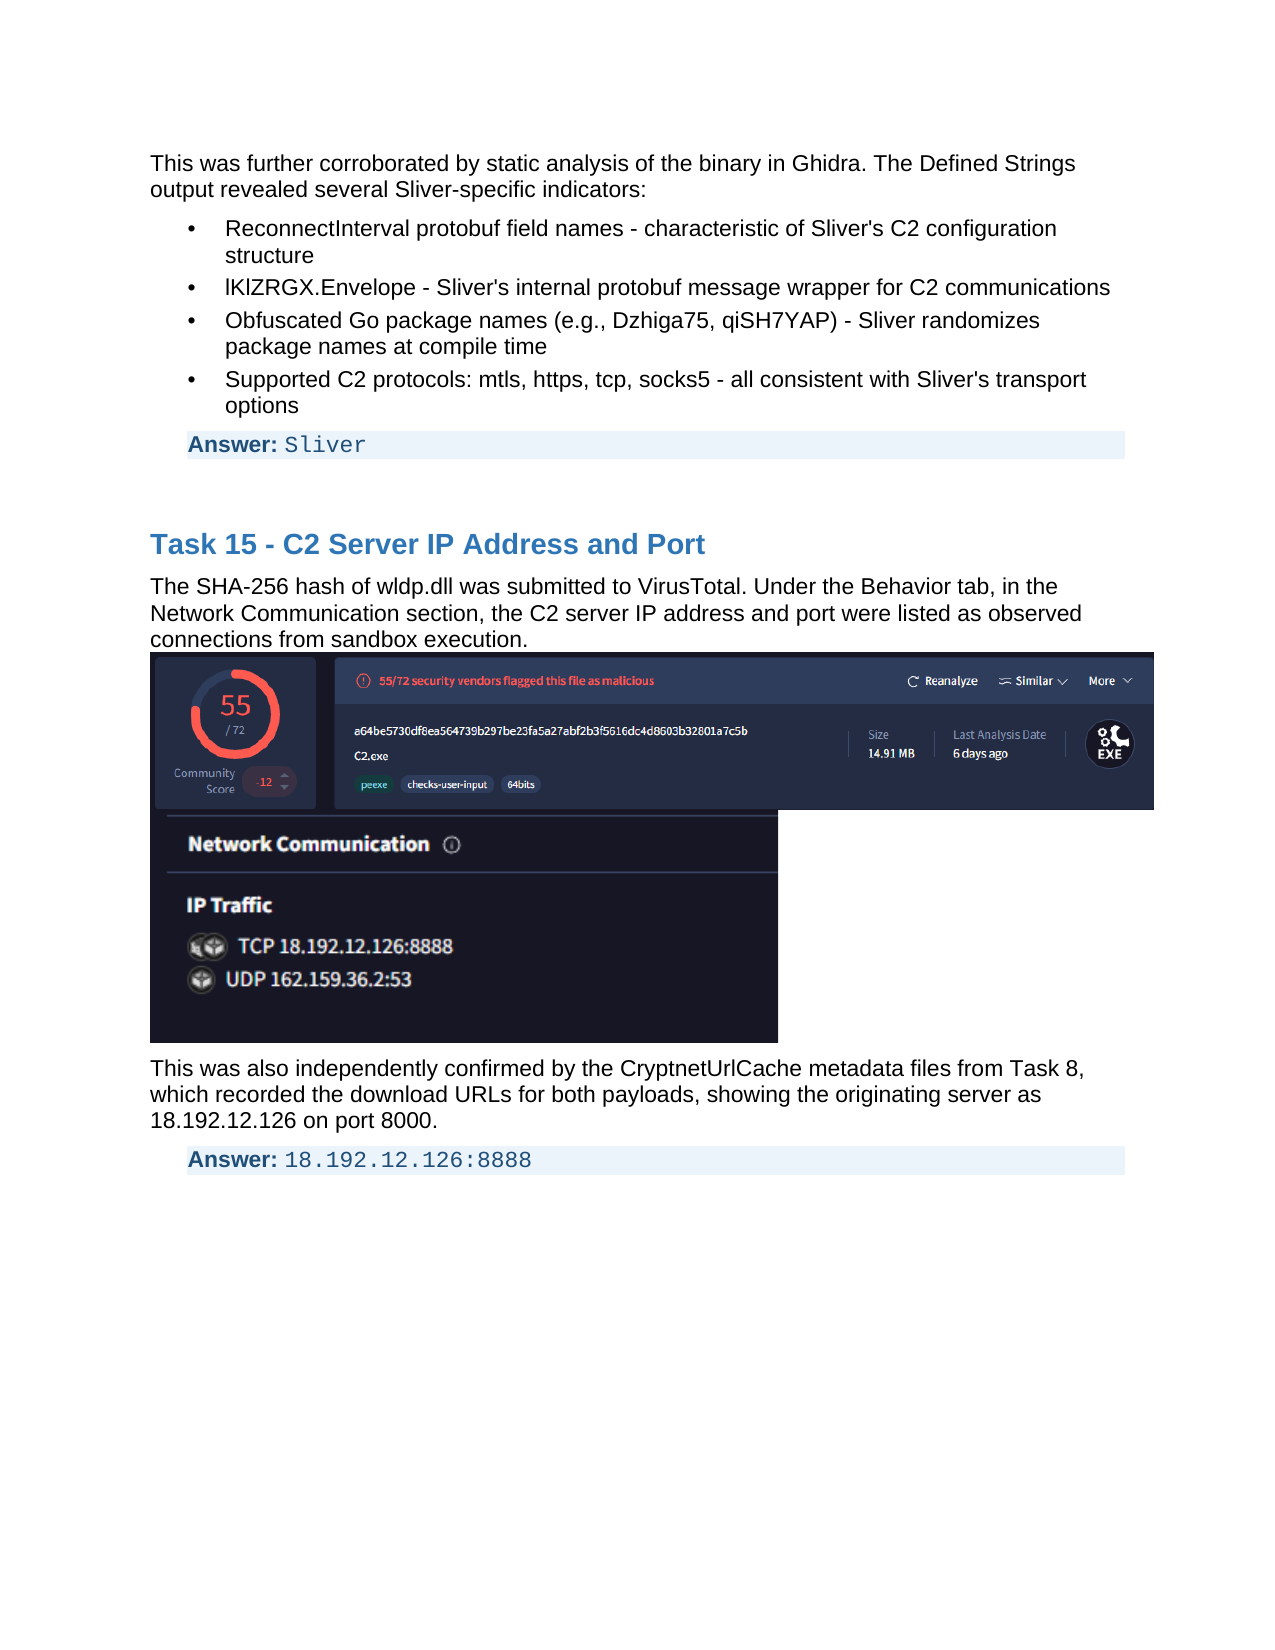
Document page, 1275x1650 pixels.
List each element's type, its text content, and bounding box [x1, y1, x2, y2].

list lKlZRGX.Envelope - Sliver's internal protobuf message wrapper for C2 communications [187, 274, 1125, 301]
picture [150, 652, 1154, 1043]
text Answer: 18.192.12.126:8888 [187, 1146, 1125, 1175]
subtitle Task 15 - C2 Server IP Address and Port [150, 527, 1125, 561]
text [779, 810, 1125, 1042]
list Obfuscated Go package names (e.g., Dzhiga75, qiSH7YAP) - Sliver randomizes package names at compile time [187, 307, 1125, 359]
list Supported C2 protocols: mtls, https, tcp, socks5 - all consistent with Sliver's transport options [187, 366, 1125, 418]
text Answer: Sliver [187, 431, 1125, 459]
text This was also independently confirmed by the CryptnetUrlCache metadata files from Task 8, which recorded the download URLs for both payloads, showing the originating server as 18.192.12.126 on port 8000. [150, 1055, 1125, 1134]
text This was further corroborated by static analysis of the binary in Ghidra. The Defined Strings output revealed several Sliver-specific indicators: [150, 150, 1125, 203]
list ReconnectInterval protobuf field names - characteristic of Sliver's C2 configuration structure [187, 215, 1125, 268]
text The SHA-256 hash of wldp.dll was submitted to VirusTotal. Under the Behavior tab, in the Network Communication section, the C2 server IP address and port were listed as observed connections from sandbox execution. [150, 573, 1125, 652]
